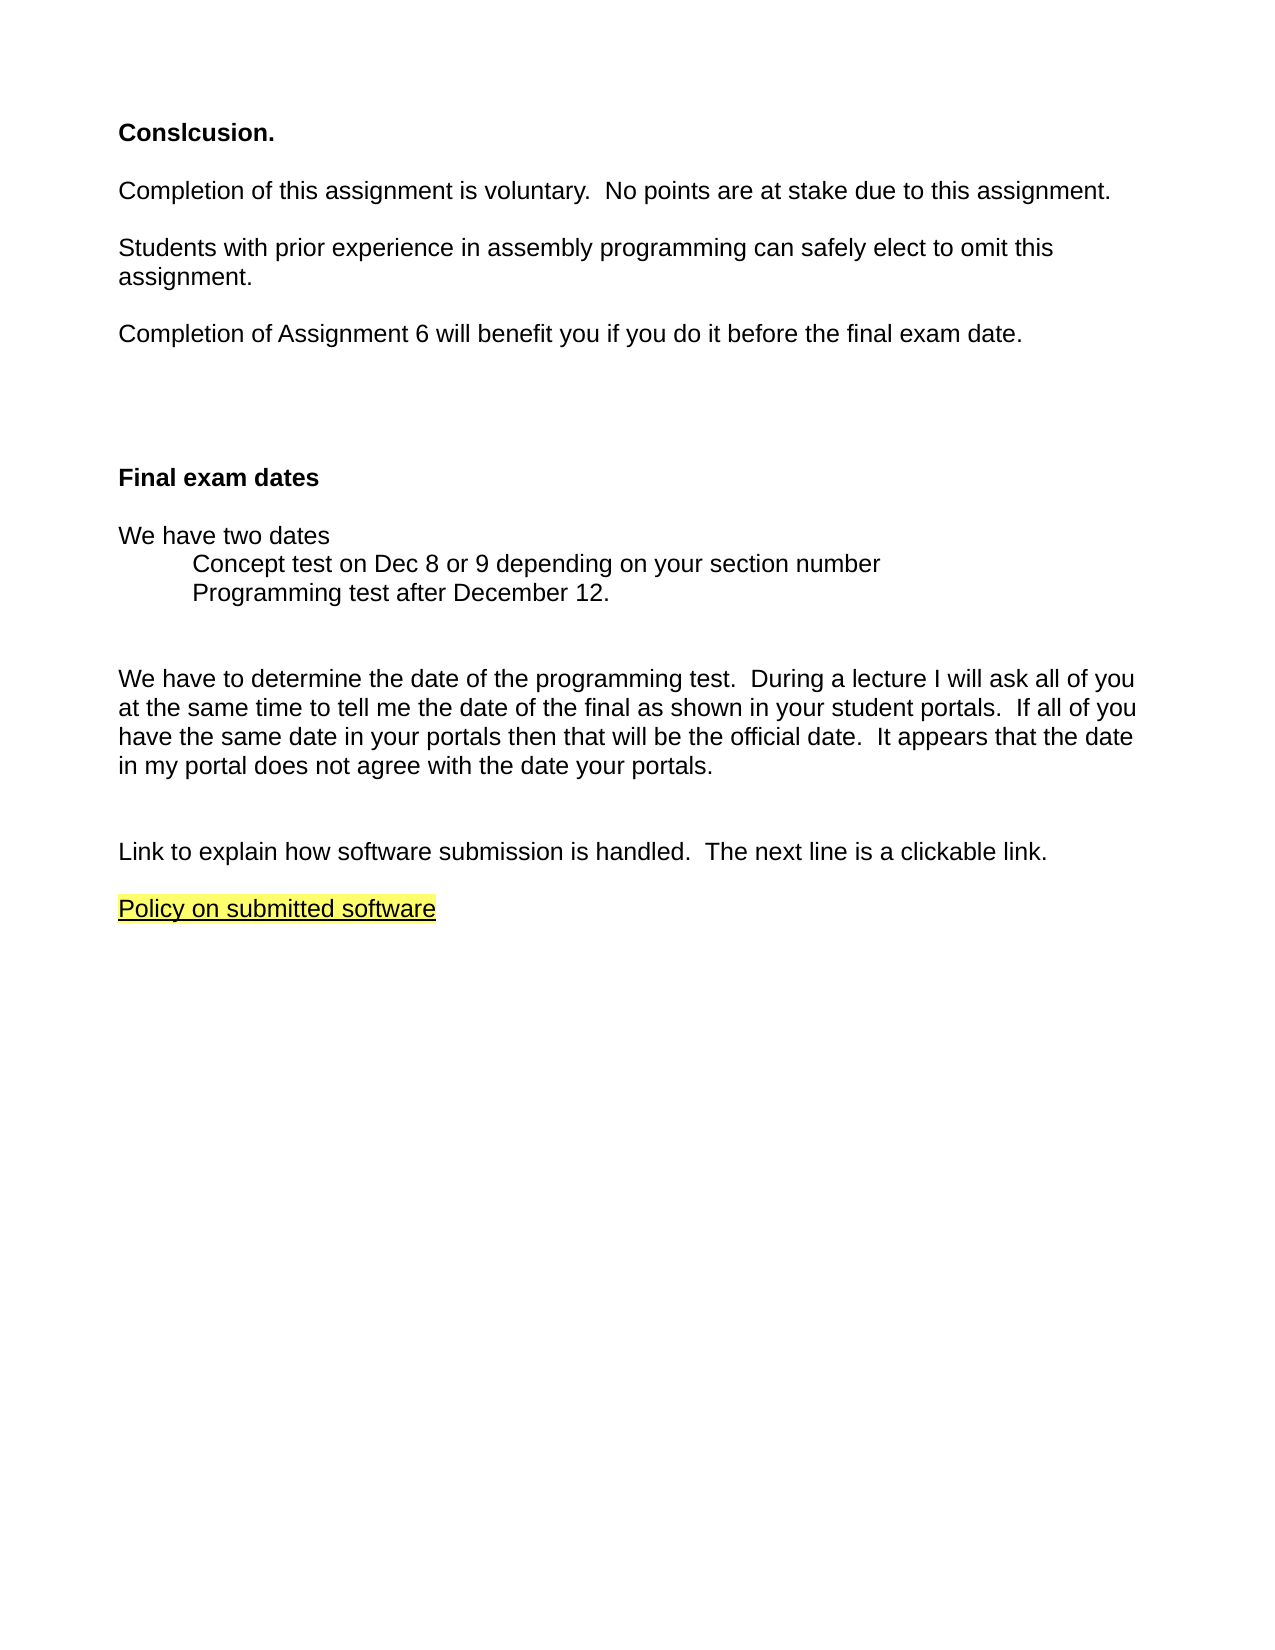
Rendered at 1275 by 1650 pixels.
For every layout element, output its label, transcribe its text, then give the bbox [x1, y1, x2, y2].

text Concept test on Dec 8 or 9 depending on your section number [118, 549, 1157, 578]
text We have to determine the date of the programming test. During a lecture I will ask all of you at the same time to tell me the date of the final as shown in your student portals. If all of you have the same date in your portals then that will be the official date. It appears that the date in my portal does not agree with the date your portals. [118, 664, 1157, 779]
text Link to explain how software submission is handled. The next line is a clickable link. [118, 837, 1157, 866]
text Conslcusion. [118, 118, 1157, 147]
text We have two dates [118, 521, 1157, 549]
text Completion of this assignment is voluntary. No points are at stake due to this assignment. [118, 176, 1157, 204]
text Policy on submitted software [118, 894, 1157, 923]
text Completion of Assignment 6 will benefit you if you do it before the final exam date. [118, 319, 1157, 348]
text Students with prior experience in assembly programming can safely elect to omit this assignment. [118, 233, 1157, 291]
text Final exam dates [118, 463, 1157, 492]
text Programming test after December 12. [118, 578, 1157, 607]
